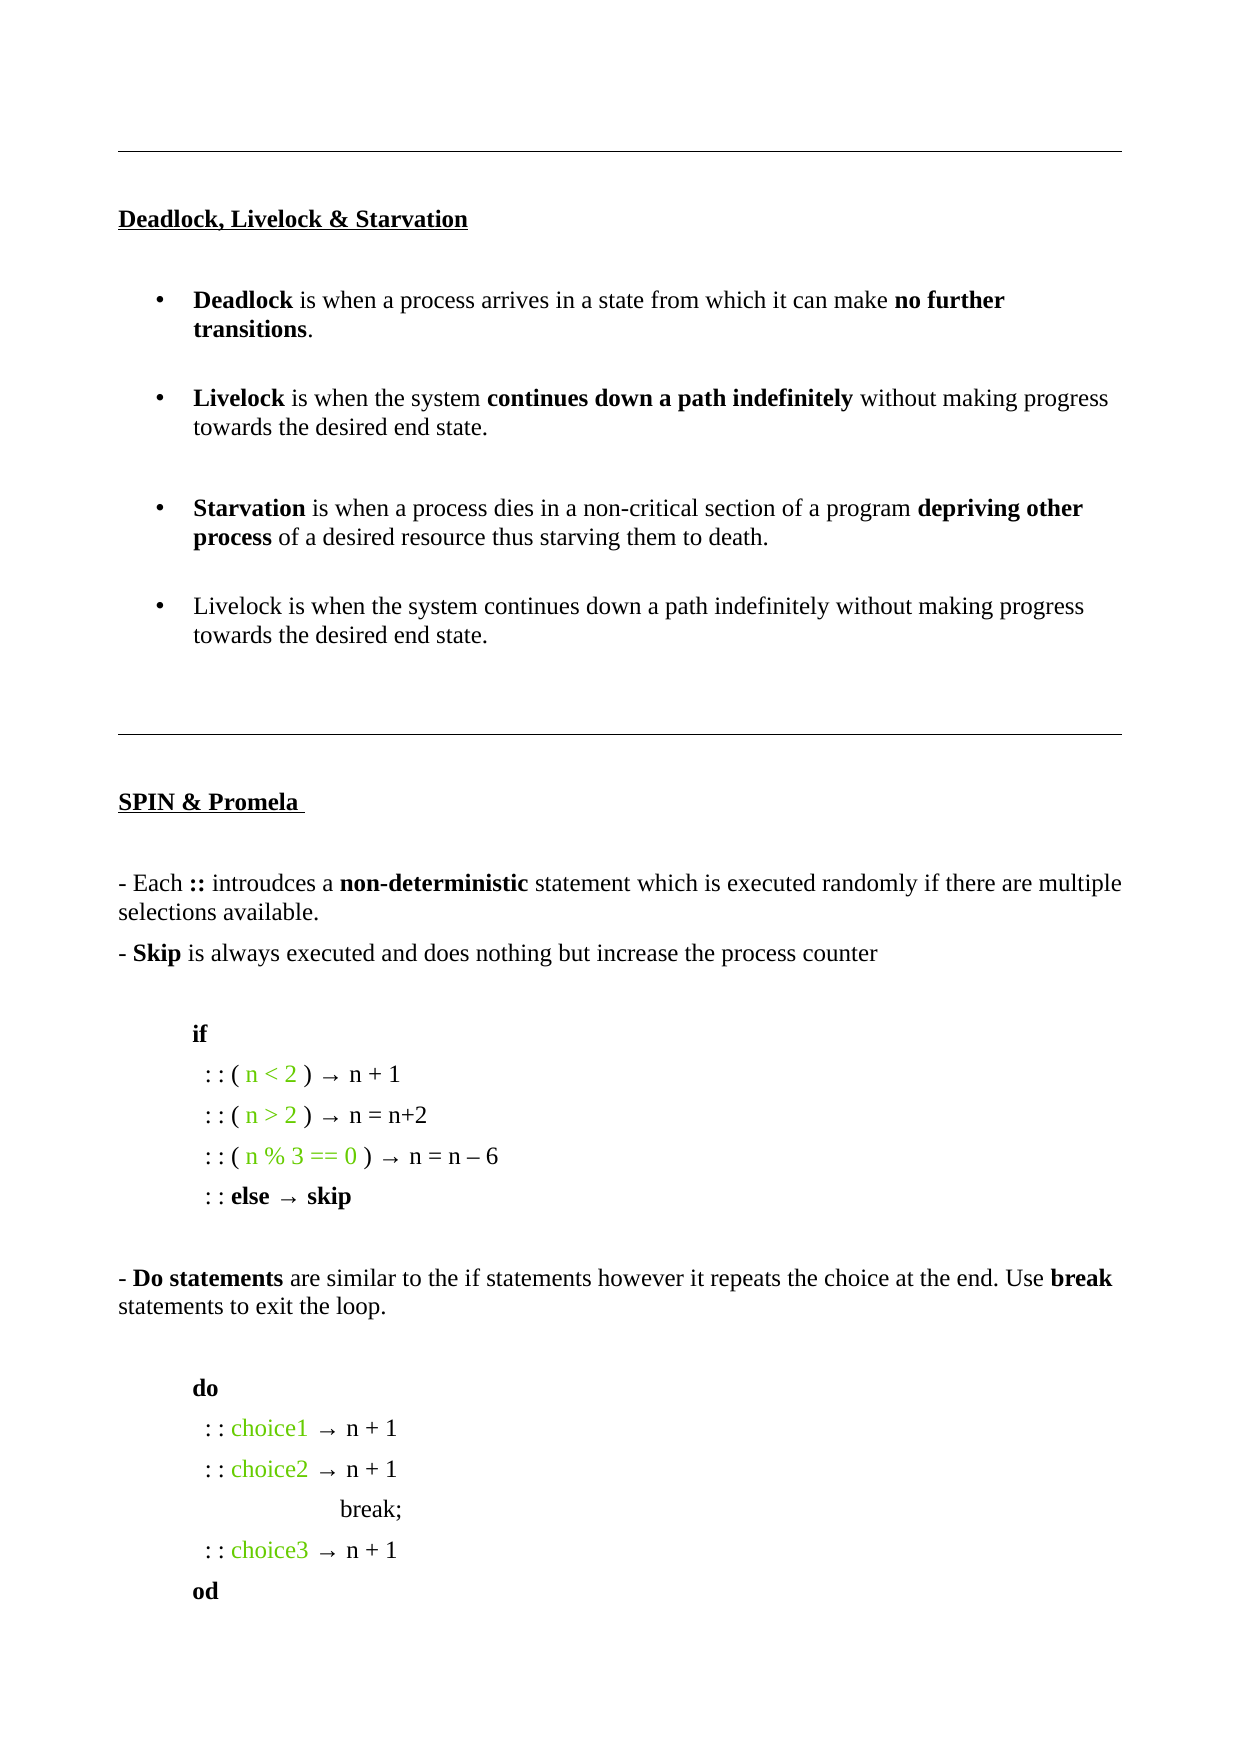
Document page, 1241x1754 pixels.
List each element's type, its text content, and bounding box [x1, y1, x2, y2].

text : : choice2 → n + 1 [118, 1454, 1122, 1483]
text do [118, 1373, 1122, 1401]
text if [118, 1019, 1122, 1048]
text - Do statements are similar to the if statements however it repeats the choice at the end. Use break statements to exit the loop. [118, 1263, 1122, 1320]
text SPIN & Promela [118, 787, 1122, 816]
text : : choice3 → n + 1 [118, 1535, 1122, 1564]
text : : ( n % 3 == 0 ) → n = n – 6 [118, 1141, 1122, 1169]
text od [118, 1576, 1122, 1604]
text - Skip is always executed and does nothing but increase the process counter [118, 938, 1122, 966]
text : : else → skip [118, 1181, 1122, 1210]
list Livelock is when the system continues down a path indefinitely without making progress towards the desired end state. [156, 383, 1122, 441]
list Deadlock is when a process arrives in a state from which it can make no further transitions. [156, 285, 1122, 343]
text : : choice1 → n + 1 [118, 1413, 1122, 1442]
text Deadlock, Livelock & Starvation [118, 204, 1122, 233]
list Starvation is when a process dies in a non-critical section of a program depriving other process of a desired resource thus starving them to death. [156, 493, 1122, 551]
text - Each :: introudces a non-deterministic statement which is executed randomly if there are multiple selections available. [118, 868, 1122, 926]
text : : ( n < 2 ) → n + 1 [118, 1059, 1122, 1088]
text break; [118, 1494, 1122, 1523]
list Livelock is when the system continues down a path indefinitely without making progress towards the desired end state. [156, 591, 1122, 649]
text : : ( n > 2 ) → n = n+2 [118, 1100, 1122, 1129]
